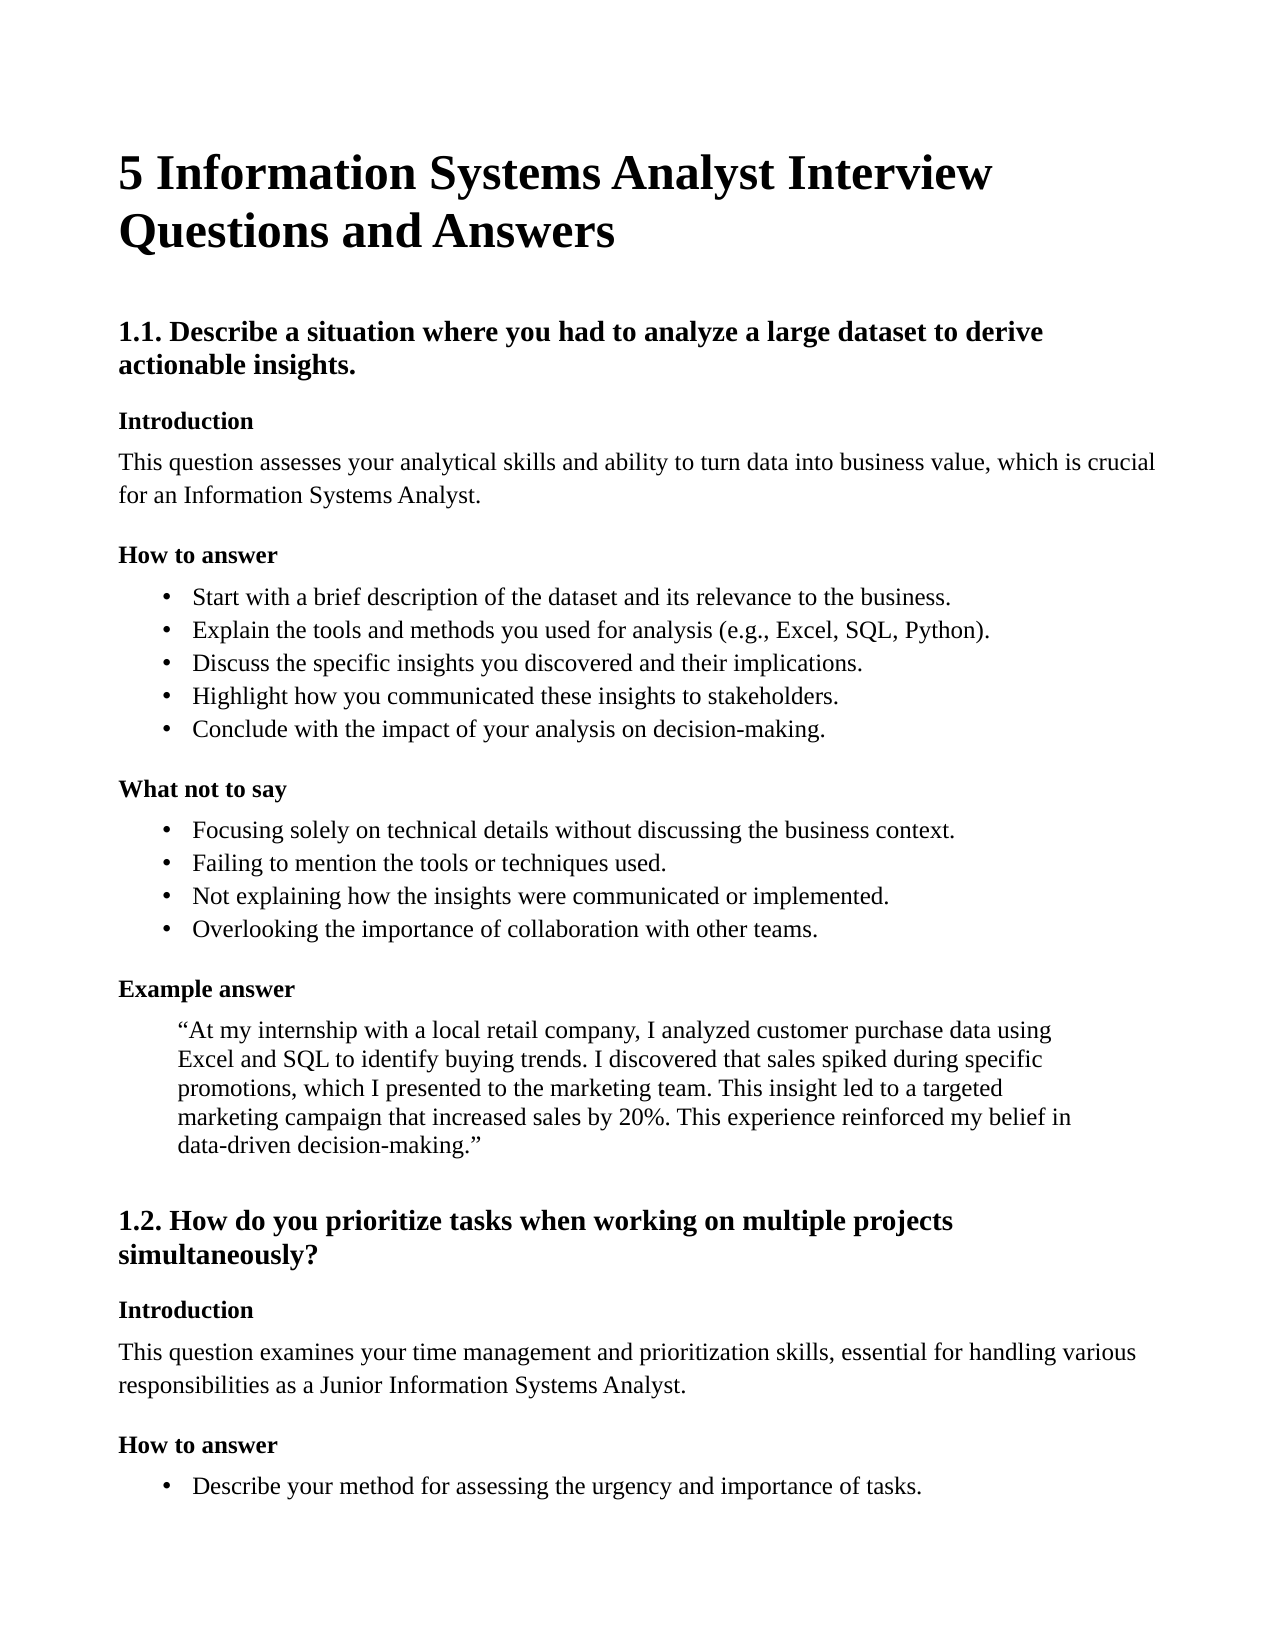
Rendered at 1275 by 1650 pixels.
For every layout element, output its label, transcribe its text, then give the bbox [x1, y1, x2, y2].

subtitle What not to say [118, 774, 1157, 803]
text This question assesses your analytical skills and ability to turn data into business value, which is crucial for an Information Systems Analyst. [118, 447, 1157, 509]
list Failing to mention the tools or techniques used. [162, 848, 1157, 877]
list Explain the tools and methods you used for analysis (e.g., Excel, SQL, Python). [162, 615, 1157, 643]
list Describe your method for assessing the urgency and importance of tasks. [162, 1471, 1157, 1500]
list Not explaining how the insights were communicated or implemented. [162, 881, 1157, 910]
subtitle Introduction [118, 1295, 1157, 1324]
text “At my internship with a local retail company, I analyzed customer purchase data using Excel and SQL to identify buying trends. I discovered that sales spiked during specific promotions, which I presented to the marketing team. This insight led to a targeted marketing campaign that increased sales by 20%. This experience reinforced my belief in data-driven decision-making.” [177, 1016, 1098, 1159]
list Conclude with the impact of your analysis on decision-making. [162, 714, 1157, 742]
subtitle Introduction [118, 406, 1157, 435]
list Overlooking the importance of collaboration with other teams. [162, 914, 1157, 943]
text This question examines your time management and prioritization skills, essential for handling various responsibilities as a Junior Information Systems Analyst. [118, 1337, 1157, 1398]
subtitle 5 Information Systems Analyst Interview Questions and Answers [118, 143, 1157, 258]
subtitle How to answer [118, 1430, 1157, 1458]
subtitle 1.2. How do you prioritize tasks when working on multiple projects simultaneously? [118, 1203, 1157, 1270]
list Discuss the specific insights you discovered and their implications. [162, 648, 1157, 676]
list Focusing solely on technical details without discussing the business context. [162, 815, 1157, 844]
list Start with a brief description of the dataset and its relevance to the business. [162, 582, 1157, 610]
list Highlight how you communicated these insights to stakeholders. [162, 681, 1157, 709]
subtitle 1.1. Describe a situation where you had to analyze a large dataset to derive actionable insights. [118, 314, 1157, 381]
subtitle Example answer [118, 974, 1157, 1003]
subtitle How to answer [118, 540, 1157, 569]
